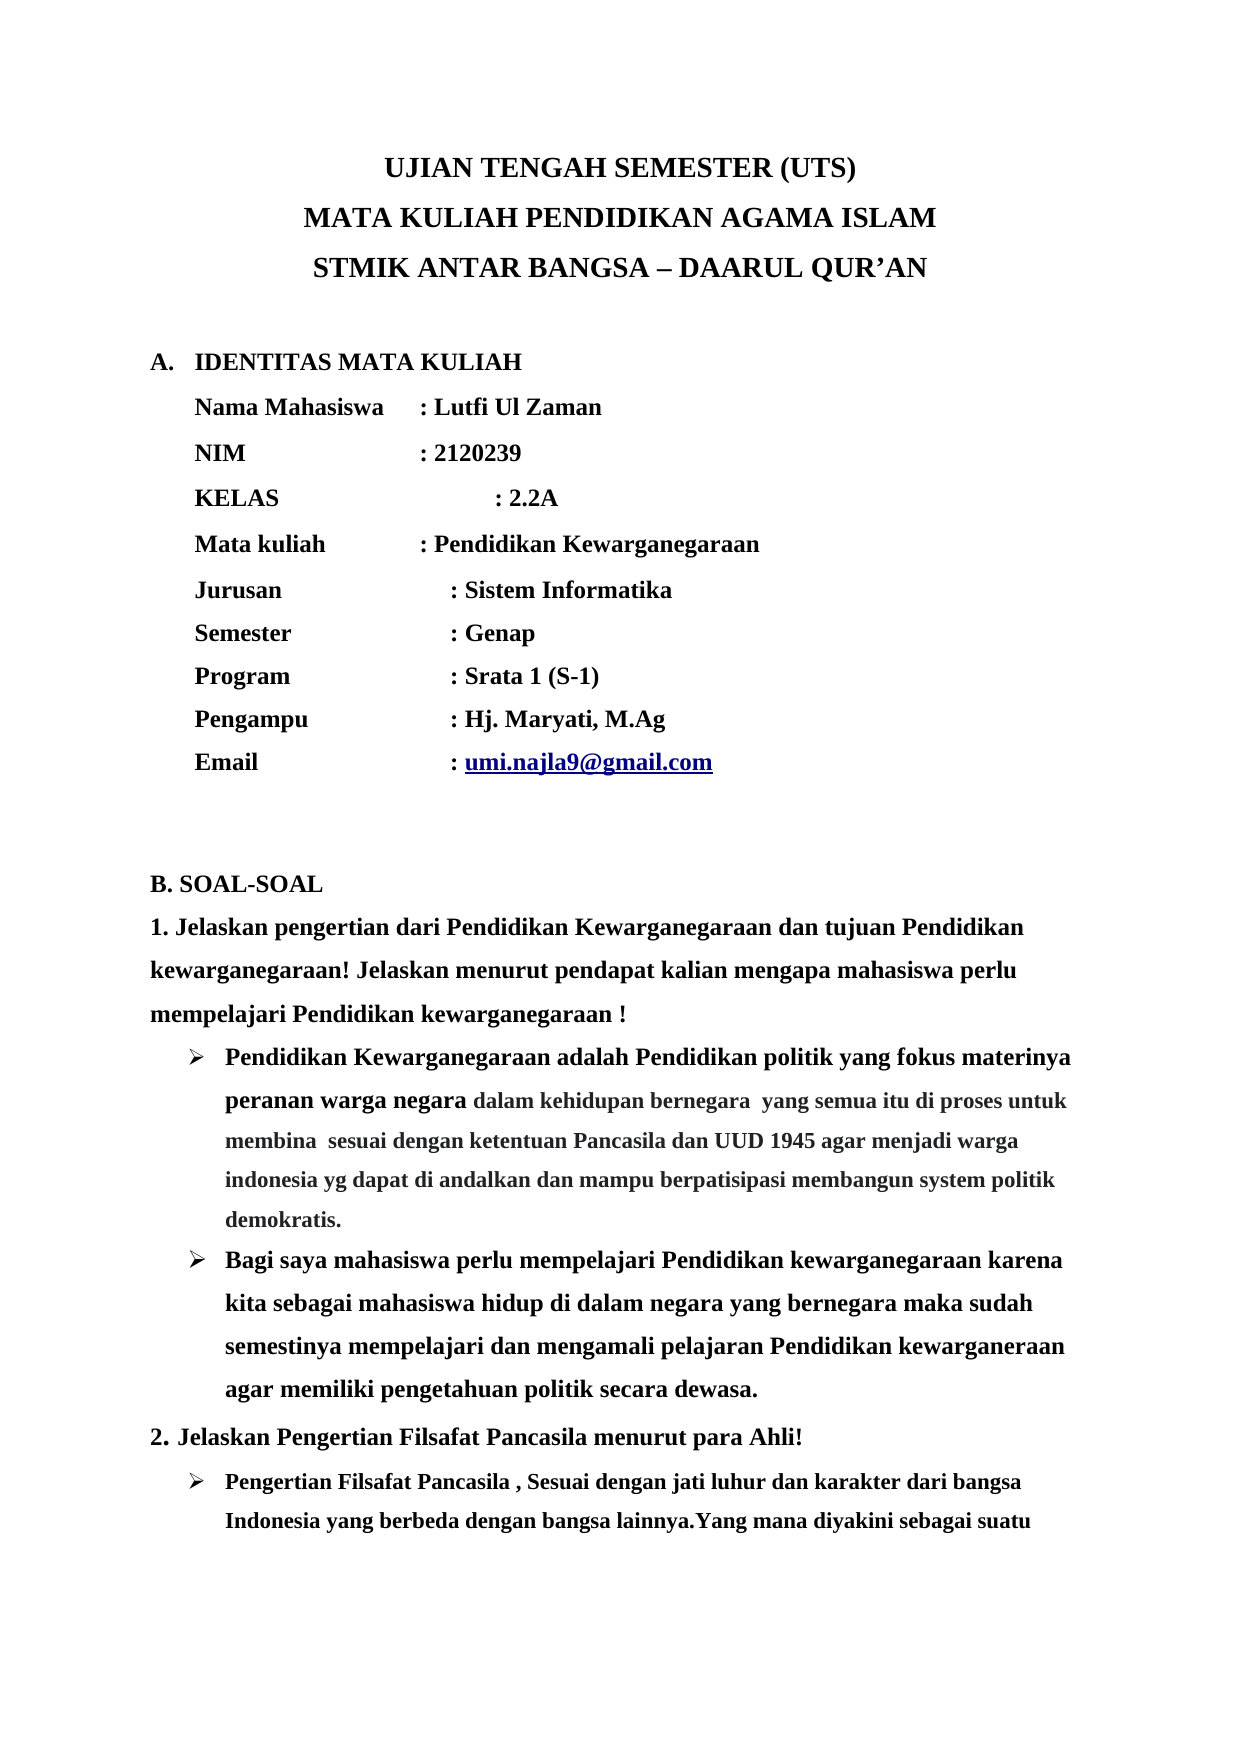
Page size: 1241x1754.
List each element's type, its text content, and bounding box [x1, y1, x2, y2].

text UJIAN TENGAH SEMESTER (UTS) [150, 150, 1090, 183]
text 1. Jelaskan pengertian dari Pendidikan Kewarganegaraan dan tujuan Pendidikan kewarganegaraan! Jelaskan menurut pendapat kalian mengapa mahasiswa perlu mempelajari Pendidikan kewarganegaraan ! [150, 912, 1090, 1027]
text Jurusan : Sistem Informatika [150, 575, 1090, 603]
text B. SOAL-SOAL [150, 869, 1090, 898]
text MATA KULIAH PENDIDIKAN AGAMA ISLAM [150, 200, 1090, 234]
list Pengertian Filsafat Pancasila , Sesuai dengan jati luhur dan karakter dari bangsa Indonesia yang berbeda dengan bangsa lainnya.Yang mana diyakini sebagai suatu [187, 1468, 1090, 1534]
list IDENTITAS MATA KULIAH [150, 347, 1090, 375]
list Pendidikan Kewarganegaraan adalah Pendidikan politik yang fokus materinya peranan warga negara dalam kehidupan bernegara yang semua itu di proses untuk membina sesuai dengan ketentuan Pancasila dan UUD 1945 agar menjadi warga indonesia yg dapat di andalkan dan mampu berpatisipasi membangun system politik demokratis. [187, 1042, 1090, 1232]
text STMIK ANTAR BANGSA – DAARUL QUR’AN [150, 251, 1090, 284]
text Email : umi.najla9@gmail.com [150, 747, 1090, 776]
text Semester : Genap [150, 618, 1090, 647]
list Bagi saya mahasiswa perlu mempelajari Pendidikan kewarganegaraan karena kita sebagai mahasiswa hidup di dalam negara yang bernegara maka sudah semestinya mempelajari dan mengamali pelajaran Pendidikan kewarganeraan agar memiliki pengetahuan politik secara dewasa. [187, 1245, 1090, 1403]
text Nama Mahasiswa : Lutfi Ul Zaman [194, 392, 1090, 421]
text NIM : 2120239 [194, 438, 1090, 467]
text Pengampu : Hj. Maryati, M.Ag [150, 704, 1090, 733]
text Mata kuliah : Pendidikan Kewarganegaraan [194, 529, 1090, 558]
text Program : Srata 1 (S-1) [150, 661, 1090, 690]
text 2. Jelaskan Pengertian Filsafat Pancasila menurut para Ahli! [150, 1418, 1090, 1451]
text KELAS : 2.2A [194, 483, 1090, 512]
